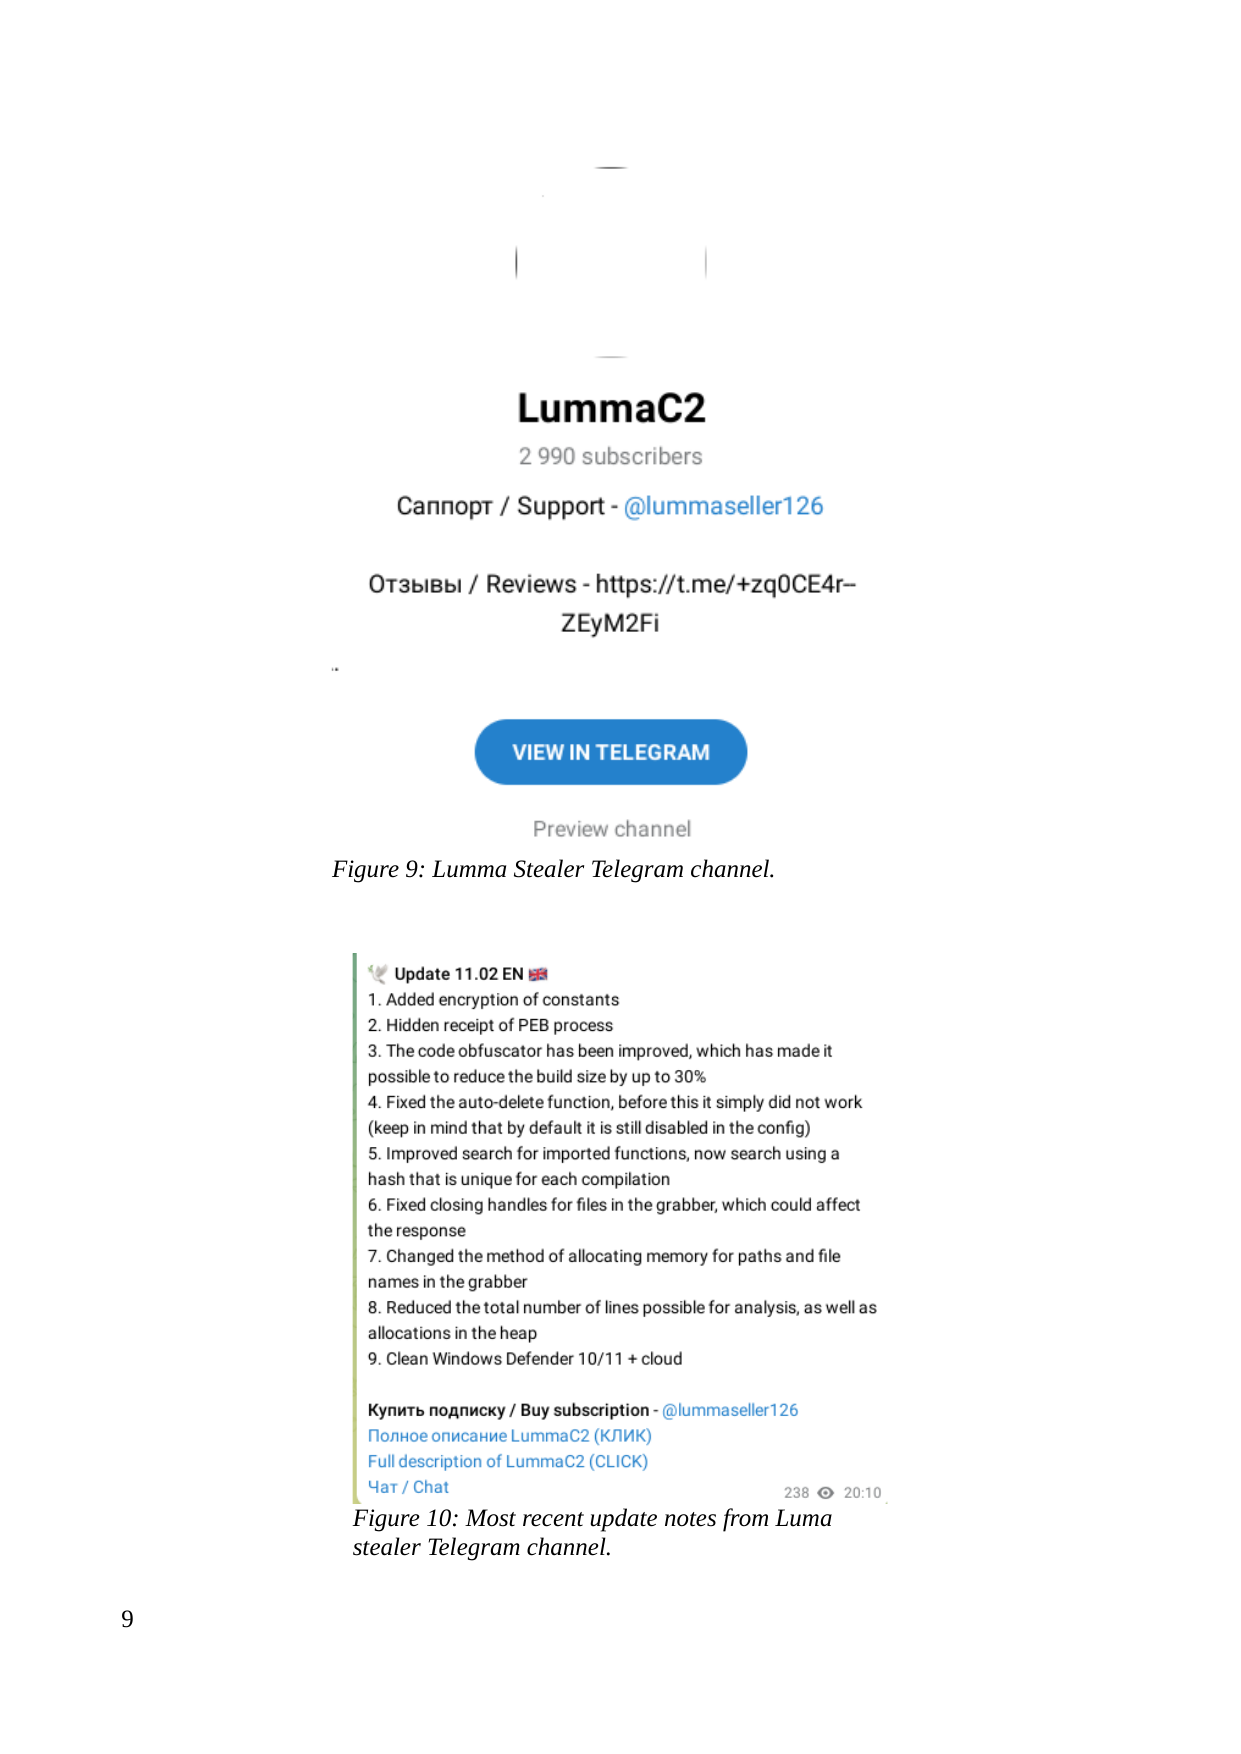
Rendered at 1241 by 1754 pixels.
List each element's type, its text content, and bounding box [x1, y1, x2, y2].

text Figure 10: Most recent update notes from Luma stealer Telegram channel. [353, 1504, 888, 1561]
picture [331, 133, 909, 854]
text Figure 9: Lumma Stealer Telegram channel. [332, 854, 908, 883]
picture [352, 953, 888, 1504]
